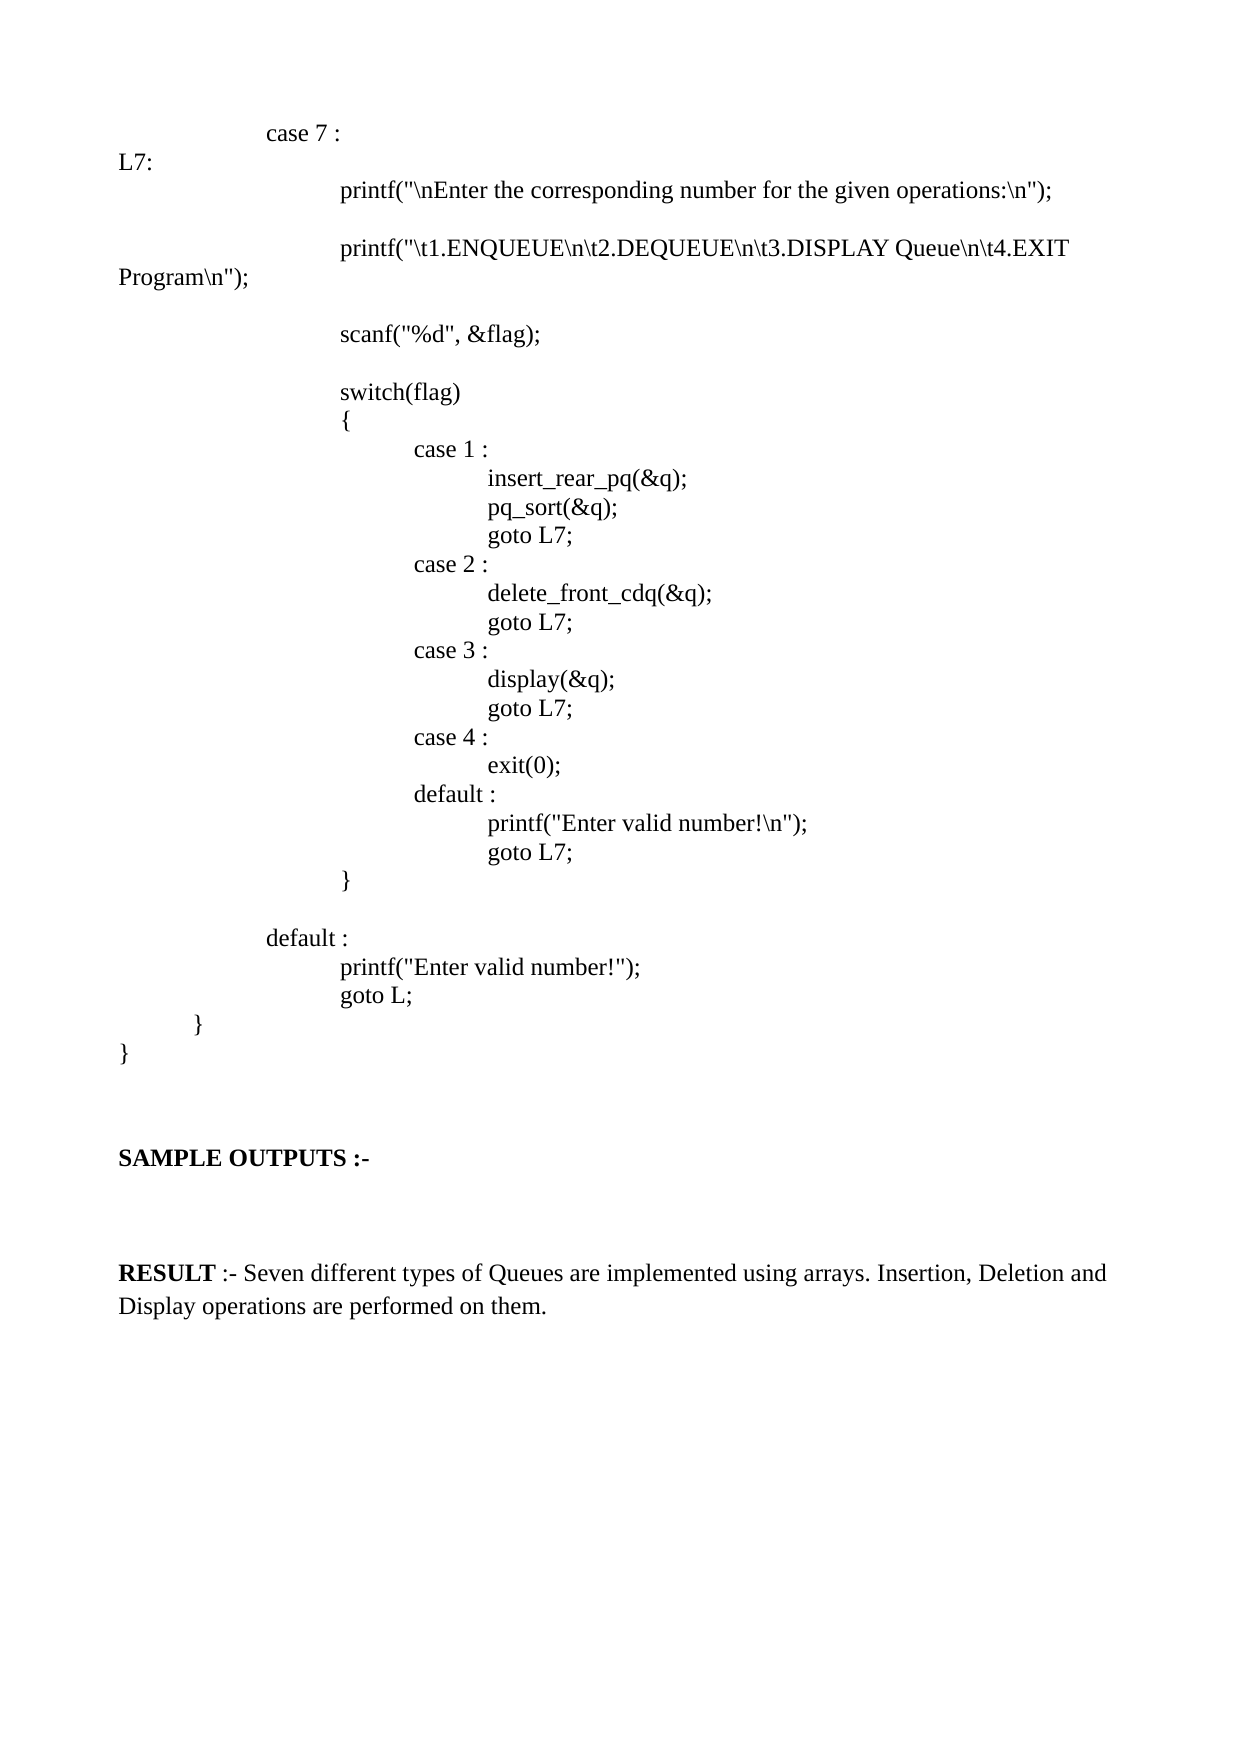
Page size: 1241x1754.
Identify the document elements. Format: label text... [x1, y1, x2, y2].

text case 2 : [118, 549, 1122, 578]
text default : [118, 923, 1122, 952]
text delete_front_cdq(&q); [118, 578, 1122, 607]
text printf("Enter valid number!\n"); [118, 808, 1122, 837]
text } [118, 1038, 1122, 1067]
text } [118, 1009, 1122, 1038]
text scanf("%d", &flag); [118, 319, 1122, 348]
text display(&q); [118, 664, 1122, 693]
text case 7 : [118, 118, 1122, 147]
text switch(flag) [118, 377, 1122, 406]
text { [118, 406, 1122, 434]
text exit(0); [118, 751, 1122, 779]
text goto L7; [118, 521, 1122, 549]
text goto L7; [118, 607, 1122, 636]
text RESULT :- Seven different types of Queues are implemented using arrays. Insertion, Deletion and Display operations are performed on them. [118, 1258, 1122, 1320]
text goto L7; [118, 693, 1122, 722]
text case 4 : [118, 722, 1122, 751]
text goto L; [118, 981, 1122, 1009]
text SAMPLE OUTPUTS :- [118, 1143, 1122, 1172]
text default : [118, 779, 1122, 808]
text case 3 : [118, 636, 1122, 664]
text L7: [118, 147, 1122, 176]
text case 1 : [118, 434, 1122, 463]
text printf("\t1.ENQUEUE\n\t2.DEQUEUE\n\t3.DISPLAY Queue\n\t4.EXIT Program\n"); [118, 233, 1122, 291]
text printf("\nEnter the corresponding number for the given operations:\n"); [118, 176, 1122, 204]
text goto L7; [118, 837, 1122, 866]
text insert_rear_pq(&q); [118, 463, 1122, 492]
text } [118, 866, 1122, 894]
text pq_sort(&q); [118, 492, 1122, 521]
text printf("Enter valid number!"); [118, 952, 1122, 981]
